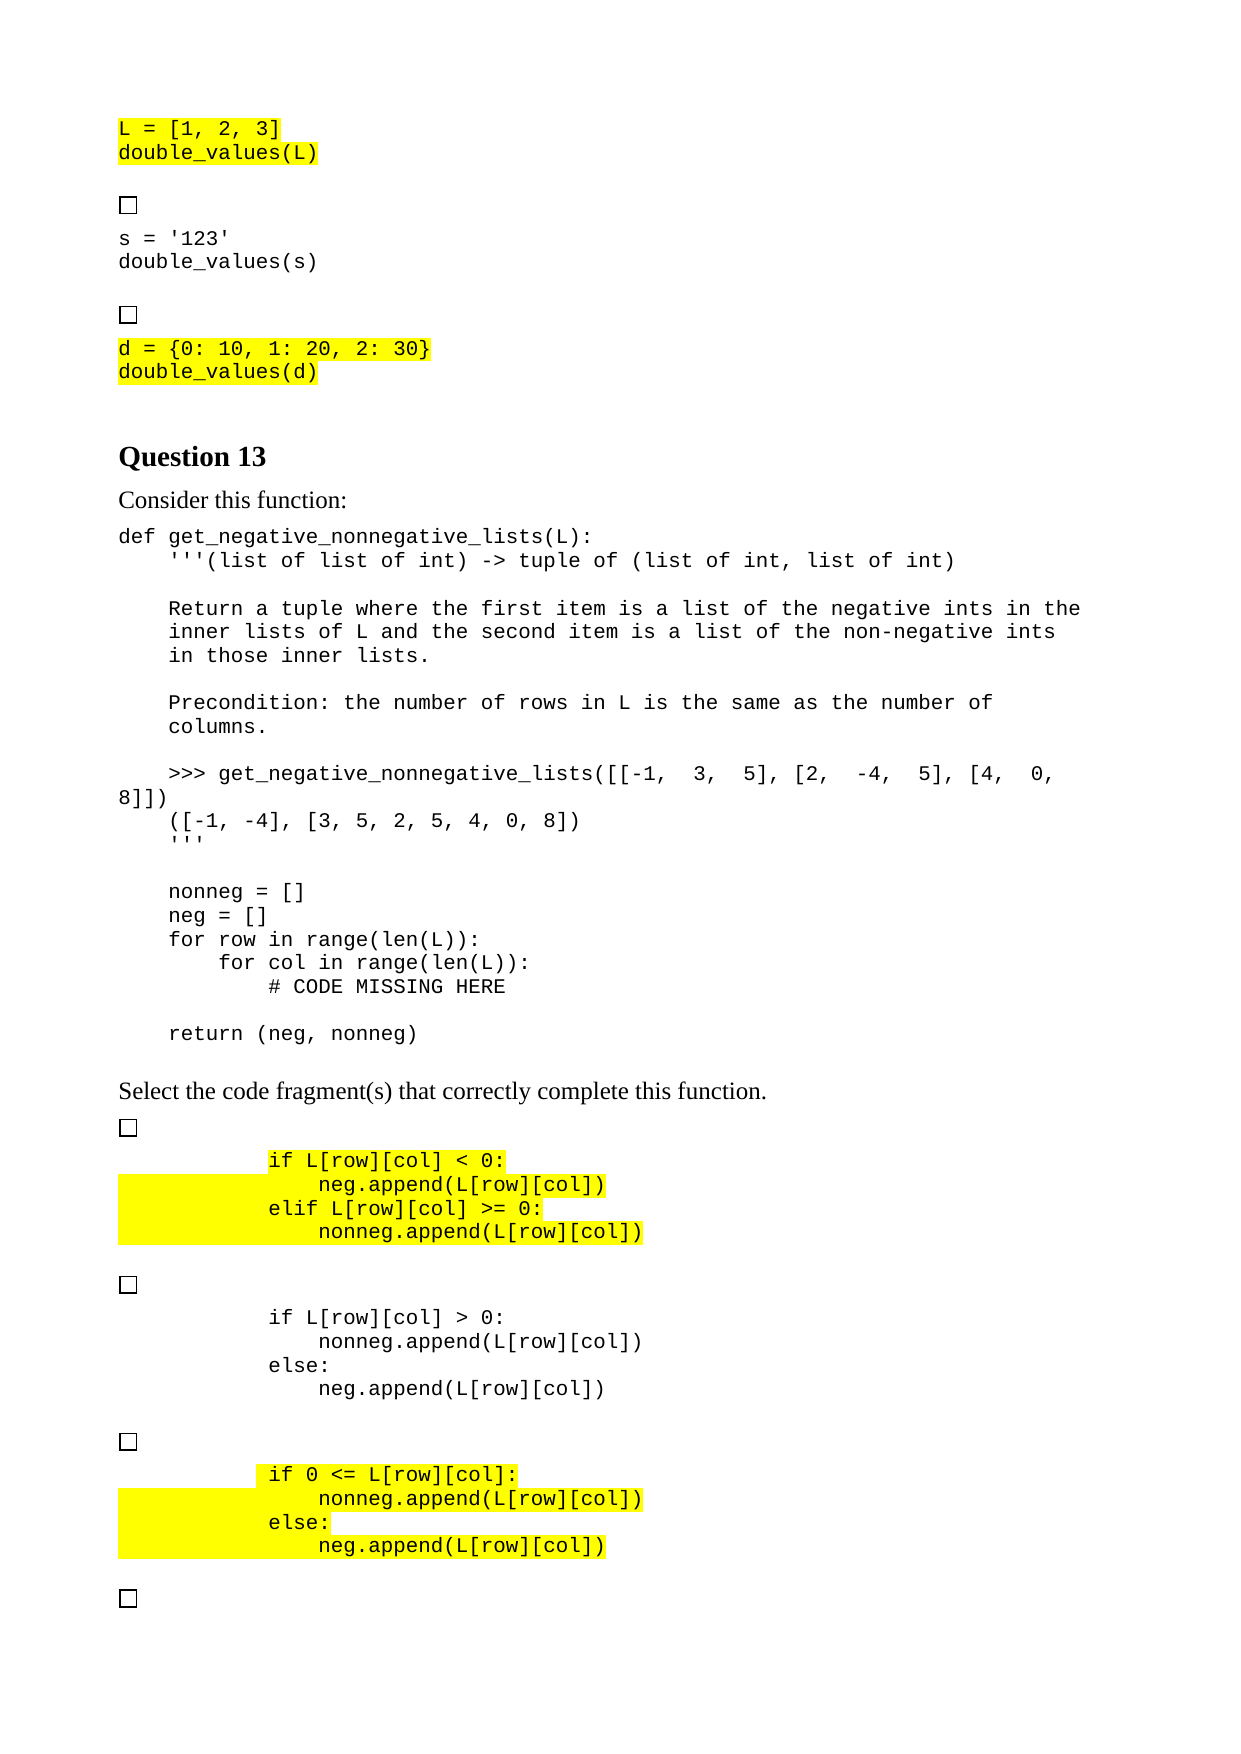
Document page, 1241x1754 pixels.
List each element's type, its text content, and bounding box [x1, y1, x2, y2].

text nonneg.append(L[row][col]) [118, 1331, 1122, 1355]
text nonneg.append(L[row][col]) [118, 1488, 1122, 1512]
text elif L[row][col] >= 0: [118, 1198, 1122, 1221]
text else: [118, 1512, 1122, 1535]
text for row in range(len(L)): [118, 928, 1122, 952]
text if 0 <= L[row][col]: [118, 1464, 1122, 1488]
text ([-1, -4], [3, 5, 2, 5, 4, 0, 8]) [118, 810, 1122, 834]
text neg.append(L[row][col]) [118, 1174, 1122, 1198]
text s = '123' [118, 228, 1122, 251]
text Precondition: the number of rows in L is the same as the number of [118, 692, 1122, 716]
text neg = [] [118, 905, 1122, 928]
text def get_negative_nonnegative_lists(L): [118, 527, 1122, 550]
text Return a tuple where the first item is a list of the negative ints in the [118, 597, 1122, 621]
text >>> get_negative_nonnegative_lists([[-1, 3, 5], [2, -4, 5], [4, 0, 8]]) [118, 763, 1122, 810]
text d = {0: 10, 1: 20, 2: 30} [118, 337, 1122, 361]
text neg.append(L[row][col]) [118, 1535, 1122, 1559]
text return (neg, nonneg) [118, 1023, 1122, 1047]
text double_values(d) [118, 361, 1122, 385]
text nonneg = [] [118, 881, 1122, 905]
text in those inner lists. [118, 645, 1122, 668]
text Consider this function: [118, 485, 1122, 514]
text # CODE MISSING HERE [118, 976, 1122, 999]
text Select the code fragment(s) that correctly complete this function. [118, 1076, 1122, 1105]
text double_values(s) [118, 251, 1122, 275]
text columns. [118, 716, 1122, 739]
text if L[row][col] > 0: [118, 1307, 1122, 1331]
text else: [118, 1355, 1122, 1378]
text double_values(L) [118, 142, 1122, 165]
text L = [1, 2, 3] [118, 118, 1122, 142]
subtitle Question 13 [118, 439, 1122, 473]
text for col in range(len(L)): [118, 952, 1122, 976]
text neg.append(L[row][col]) [118, 1378, 1122, 1402]
text '''(list of list of int) -> tuple of (list of int, list of int) [118, 550, 1122, 574]
text nonneg.append(L[row][col]) [118, 1221, 1122, 1245]
text inner lists of L and the second item is a list of the non-negative ints [118, 621, 1122, 645]
text ''' [118, 834, 1122, 858]
text if L[row][col] < 0: [118, 1150, 1122, 1174]
